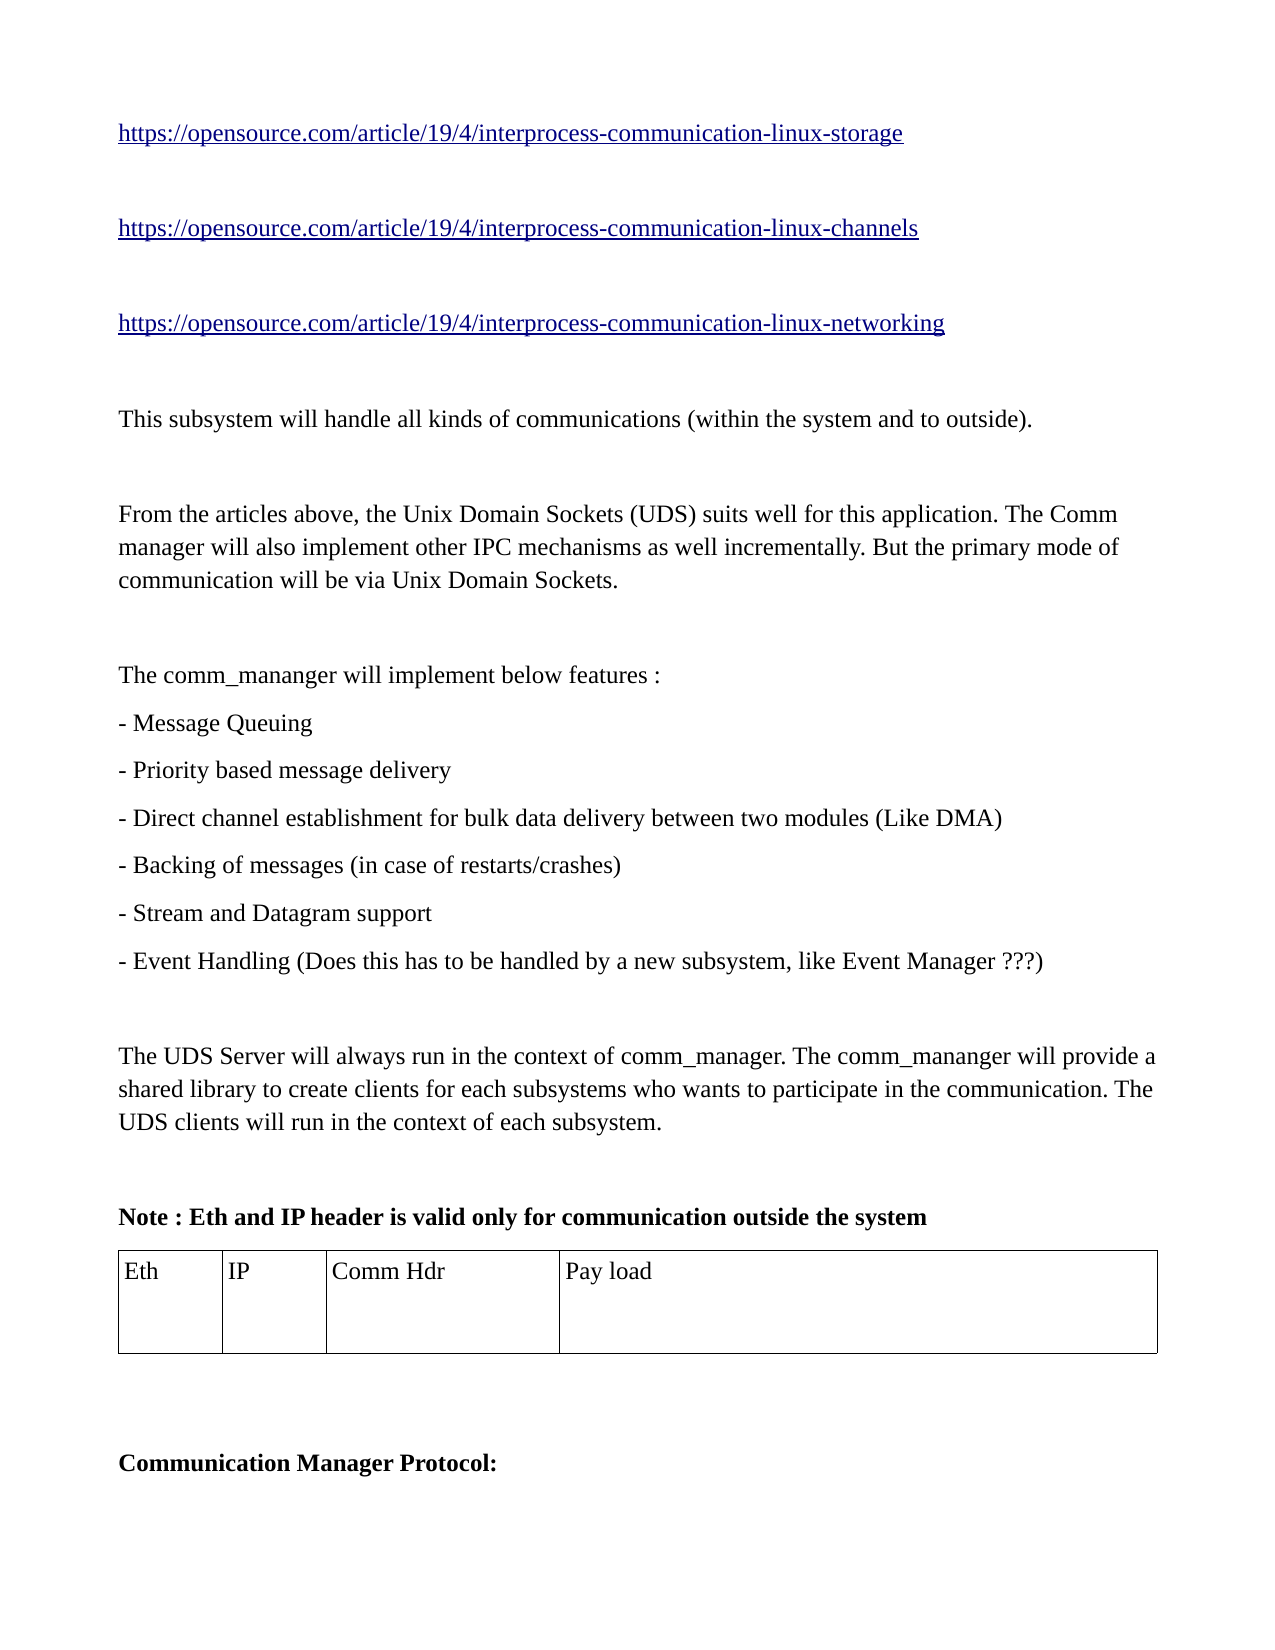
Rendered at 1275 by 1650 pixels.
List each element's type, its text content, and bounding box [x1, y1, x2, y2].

table_header Eth [119, 1251, 222, 1353]
text - Stream and Datagram support [118, 898, 1157, 927]
text The UDS Server will always run in the context of comm_manager. The comm_mananger will provide a shared library to create clients for each subsystems who wants to participate in the communication. The UDS clients will run in the context of each subsystem. [118, 1041, 1157, 1136]
table_header IP [223, 1251, 326, 1353]
text - Backing of messages (in case of restarts/crashes) [118, 851, 1157, 879]
text https://opensource.com/article/19/4/interprocess-communication-linux-channels [118, 213, 1157, 242]
text The comm_mananger will implement below features : [118, 660, 1157, 689]
text - Event Handling (Does this has to be handled by a new subsystem, like Event Manager ???) [118, 946, 1157, 974]
text - Direct channel establishment for bulk data delivery between two modules (Like DMA) [118, 803, 1157, 832]
text Communication Manager Protocol: [118, 1448, 1157, 1477]
text https://opensource.com/article/19/4/interprocess-communication-linux-storage [118, 118, 1157, 147]
table_header Pay load [560, 1251, 1157, 1353]
text - Priority based message delivery [118, 755, 1157, 784]
table_header Comm Hdr [327, 1251, 559, 1353]
text Note : Eth and IP header is valid only for communication outside the system [118, 1202, 1157, 1231]
text This subsystem will handle all kinds of communications (within the system and to outside). [118, 404, 1157, 432]
text From the articles above, the Unix Domain Sockets (UDS) suits well for this application. The Comm manager will also implement other IPC mechanisms as well incrementally. But the primary mode of communication will be via Unix Domain Sockets. [118, 499, 1157, 594]
text - Message Queuing [118, 708, 1157, 737]
text https://opensource.com/article/19/4/interprocess-communication-linux-networking [118, 308, 1157, 337]
